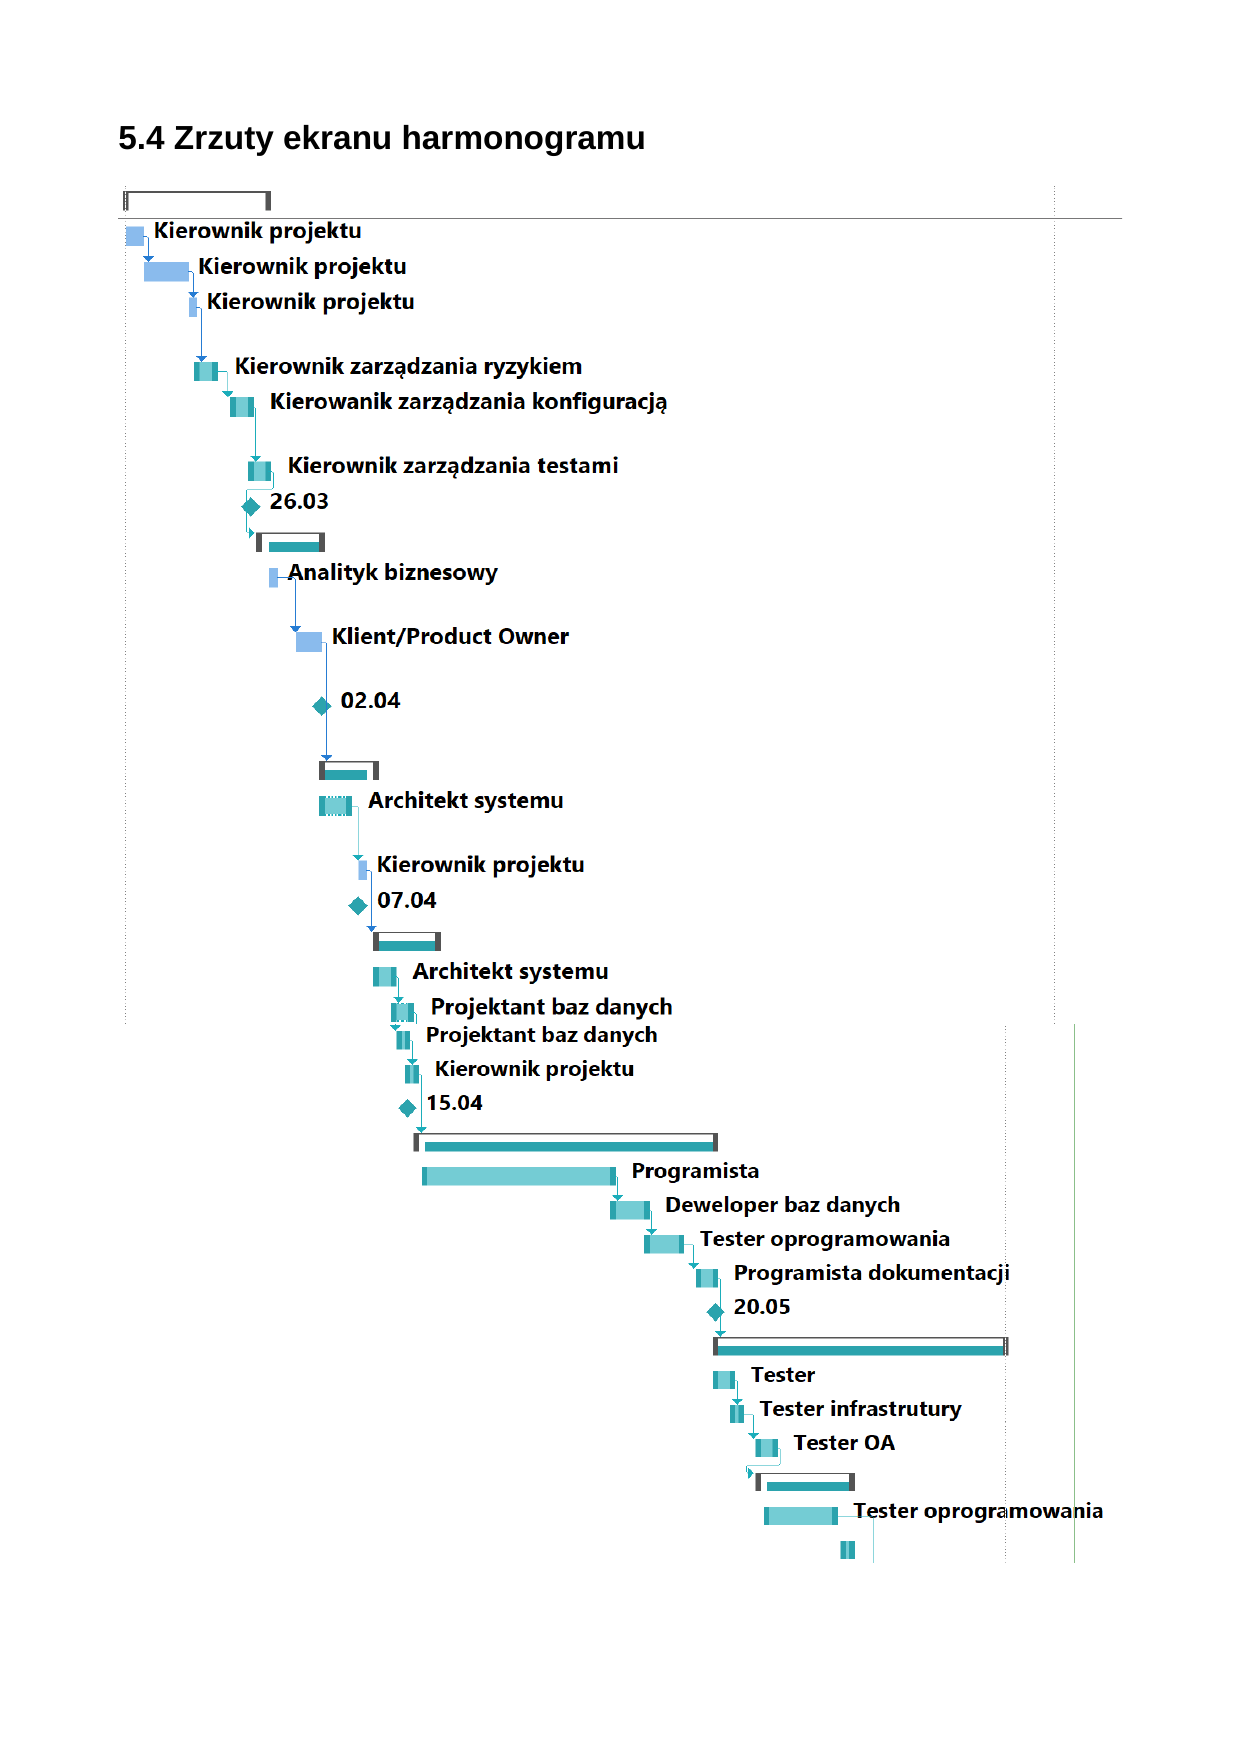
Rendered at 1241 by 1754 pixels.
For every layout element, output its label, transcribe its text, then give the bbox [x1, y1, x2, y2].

subtitle Zrzuty ekranu harmonogramu [118, 118, 1122, 183]
subtitle [118, 1563, 1122, 1601]
picture [118, 183, 1123, 1563]
